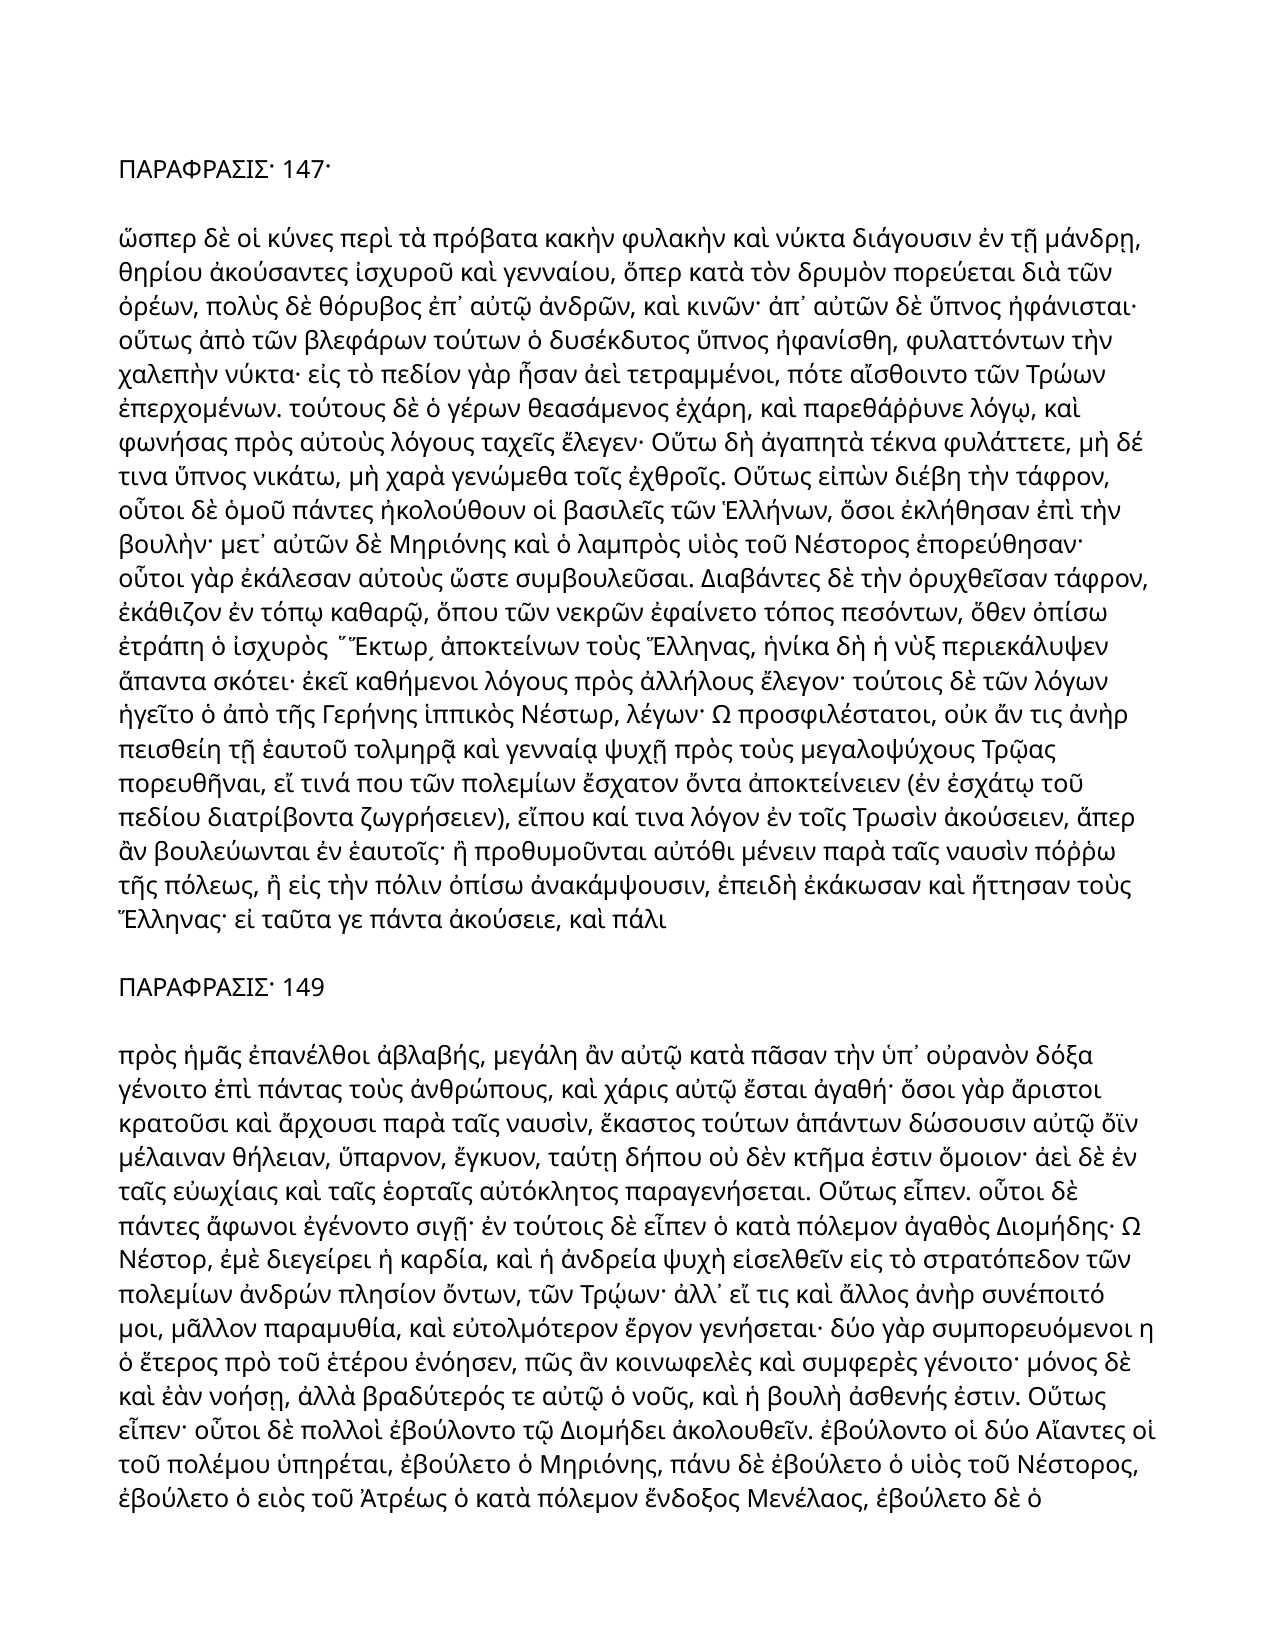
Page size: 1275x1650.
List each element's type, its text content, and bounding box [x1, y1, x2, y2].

text ΠΑΡΑΦΡΑΣΙΣ· 149 [118, 970, 1157, 1004]
text ὥσπερ δὲ οἱ κύνες περὶ τὰ πρόβατα κακὴν φυλακὴν καὶ νύκτα διάγουσιν ἐν τῇ μάνδρῃ, θηρίου ἀκούσαντες ἰσχυροῦ καὶ γενναίου, ὅπερ κατὰ τὸν δρυμὸν πορεύεται διὰ τῶν ὀρέων, πολὺς δὲ θόρυβος ἐπ᾿ αὐτῷ ἀνδρῶν, καὶ κινῶν· ἀπ᾿ αὐτῶν δὲ ὕπνος ἠφάνισται· οὕτως ἀπὸ τῶν βλεφάρων τούτων ὁ δυσέκδυτος ὕπνος ἠφανίσθη, φυλαττόντων τὴν χαλεπὴν νύκτα· εἰς τὸ πεδίον γὰρ ἦσαν ἀεὶ τετραμμένοι, πότε αἴσθοιντο τῶν Τρώων ἐπερχομένων. τούτους δὲ ὁ γέρων θεασάμενος ἐχάρη, καὶ παρεθάῤῥυνε λόγῳ, καὶ φωνήσας πρὸς αὐτοὺς λόγους ταχεῖς ἔλεγεν· Οὕτω δὴ ἀγαπητὰ τέκνα φυλάττετε, μὴ δέ τινα ὕπνος νικάτω, μὴ χαρὰ γενώμεθα τοῖς ἐχθροῖς. Οὕτως εἰπὼν διέβη τὴν τάφρον, οὗτοι δὲ ὁμοῦ πάντες ἠκολούθουν οἱ βασιλεῖς τῶν Ἑλλήνων, ὅσοι ἐκλήθησαν ἐπὶ τὴν βουλὴν· μετ᾿ αὐτῶν δὲ Μηριόνης καὶ ὁ λαμπρὸς υἱὸς τοῦ Νέστορος ἐπορεύθησαν· οὗτοι γὰρ ἐκάλεσαν αὐτοὺς ὥστε συμβουλεῦσαι. Διαβάντες δὲ τὴν ὀρυχθεῖσαν τάφρον, ἐκάθιζον ἐν τόπῳ καθαρῷ, ὅπου τῶν νεκρῶν ἐφαίνετο τόπος πεσόντων, ὅθεν ὀπίσω ἐτράπη ὁ ἰσχυρὸς ῞Ἕκτωρ͵ ἀποκτείνων τοὺς Ἕλληνας, ἡνίκα δὴ ἡ νὺξ περιεκάλυψεν ἅπαντα σκότει· ἐκεῖ καθήμενοι λόγους πρὸς ἀλλήλους ἔλεγον· τούτοις δὲ τῶν λόγων ἡγεῖτο ὁ ἀπὸ τῆς Γερήνης ἱππικὸς Νέστωρ, λέγων· Ω προσφιλέστατοι, οὐκ ἄν τις ἀνὴρ πεισθείη τῇ ἑαυτοῦ τολμηρᾷ καὶ γενναίᾳ ψυχῇ πρὸς τοὺς μεγαλοψύχους Τρῷας πορευθῆναι, εἴ τινά που τῶν πολεμίων ἔσχατον ὄντα ἀποκτείνειεν (ἐν ἐσχάτῳ τοῦ πεδίου διατρίβοντα ζωγρήσειεν), εἴπου καί τινα λόγον ἐν τοῖς Τρωσὶν ἀκούσειεν, ἅπερ ἂν βουλεύωνται ἐν ἑαυτοῖς· ἢ προθυμοῦνται αὐτόθι μένειν παρὰ ταῖς ναυσὶν πόῤῥω τῆς πόλεως, ἢ εἰς τὴν πόλιν ὀπίσω ἀνακάμψουσιν, ἐπειδὴ ἐκάκωσαν καὶ ἥττησαν τοὺς Ἕλληνας· εἰ ταῦτα γε πάντα ἀκούσειε, καὶ πάλι [118, 220, 1157, 936]
text πρὸς ἡμᾶς ἐπανέλθοι ἀβλαβής, μεγάλη ἂν αὐτῷ κατὰ πᾶσαν τὴν ὑπ᾽ οὐρανὸν δόξα γένοιτο ἐπὶ πάντας τοὺς ἀνθρώπους, καὶ χάρις αὐτῷ ἔσται ἀγαθή· ὅσοι γὰρ ἄριστοι κρατοῦσι καὶ ἄρχουσι παρὰ ταῖς ναυσὶν, ἕκαστος τούτων ἁπάντων δώσουσιν αὐτῷ ὄϊν μέλαιναν θήλειαν, ὕπαρνον, ἔγκυον, ταύτῃ δήπου οὐ δὲν κτῆμα ἐστιν ὅμοιον· ἀεὶ δὲ ἐν ταῖς εὐωχίαις καὶ ταῖς ἑορταῖς αὐτόκλητος παραγενήσεται. Οὕτως εἶπεν. οὗτοι δὲ πάντες ἄφωνοι ἐγένοντο σιγῇ· ἐν τούτοις δὲ εἶπεν ὁ κατὰ πόλεμον ἀγαθὸς Διομήδης· Ω Νέστορ, ἐμὲ διεγείρει ἡ καρδία, καὶ ἡ ἀνδρεία ψυχὴ εἰσελθεῖν εἰς τὸ στρατόπεδον τῶν πολεμίων ἀνδρών πλησίον ὄντων, τῶν Τρῴων· ἀλλ᾽ εἴ τις καὶ ἄλλος ἀνὴρ συνέποιτό μοι, μᾶλλον παραμυθία, καὶ εὐτολμότερον ἔργον γενήσεται· δύο γὰρ συμπορευόμενοι η ὁ ἕτερος πρὸ τοῦ ἑτέρου ἐνόησεν, πῶς ἂν κοινωφελὲς καὶ συμφερὲς γένοιτο· μόνος δὲ καὶ ἐὰν νοήσῃ, ἀλλὰ βραδύτερός τε αὐτῷ ὁ νοῦς, καὶ ἡ βουλὴ ἀσθενής ἐστιν. Οὕτως εἶπεν· οὗτοι δὲ πολλοὶ ἐβούλοντο τῷ Διομήδει ἀκολουθεῖν. ἐβούλοντο οἱ δύο Αἴαντες οἱ τοῦ πολέμου ὑπηρέται, ἐβούλετο ὁ Μηριόνης, πάνυ δὲ ἐβούλετο ὁ υἱὸς τοῦ Νέστορος, ἐβούλετο ὁ ειὸς τοῦ Ἀτρέως ὁ κατὰ πόλεμον ἔνδοξος Μενέλαος, ἐβούλετο δὲ ὁ [118, 1038, 1157, 1515]
text ΠΑΡΑΦΡΑΣΙΣ· 147· [118, 152, 1157, 186]
